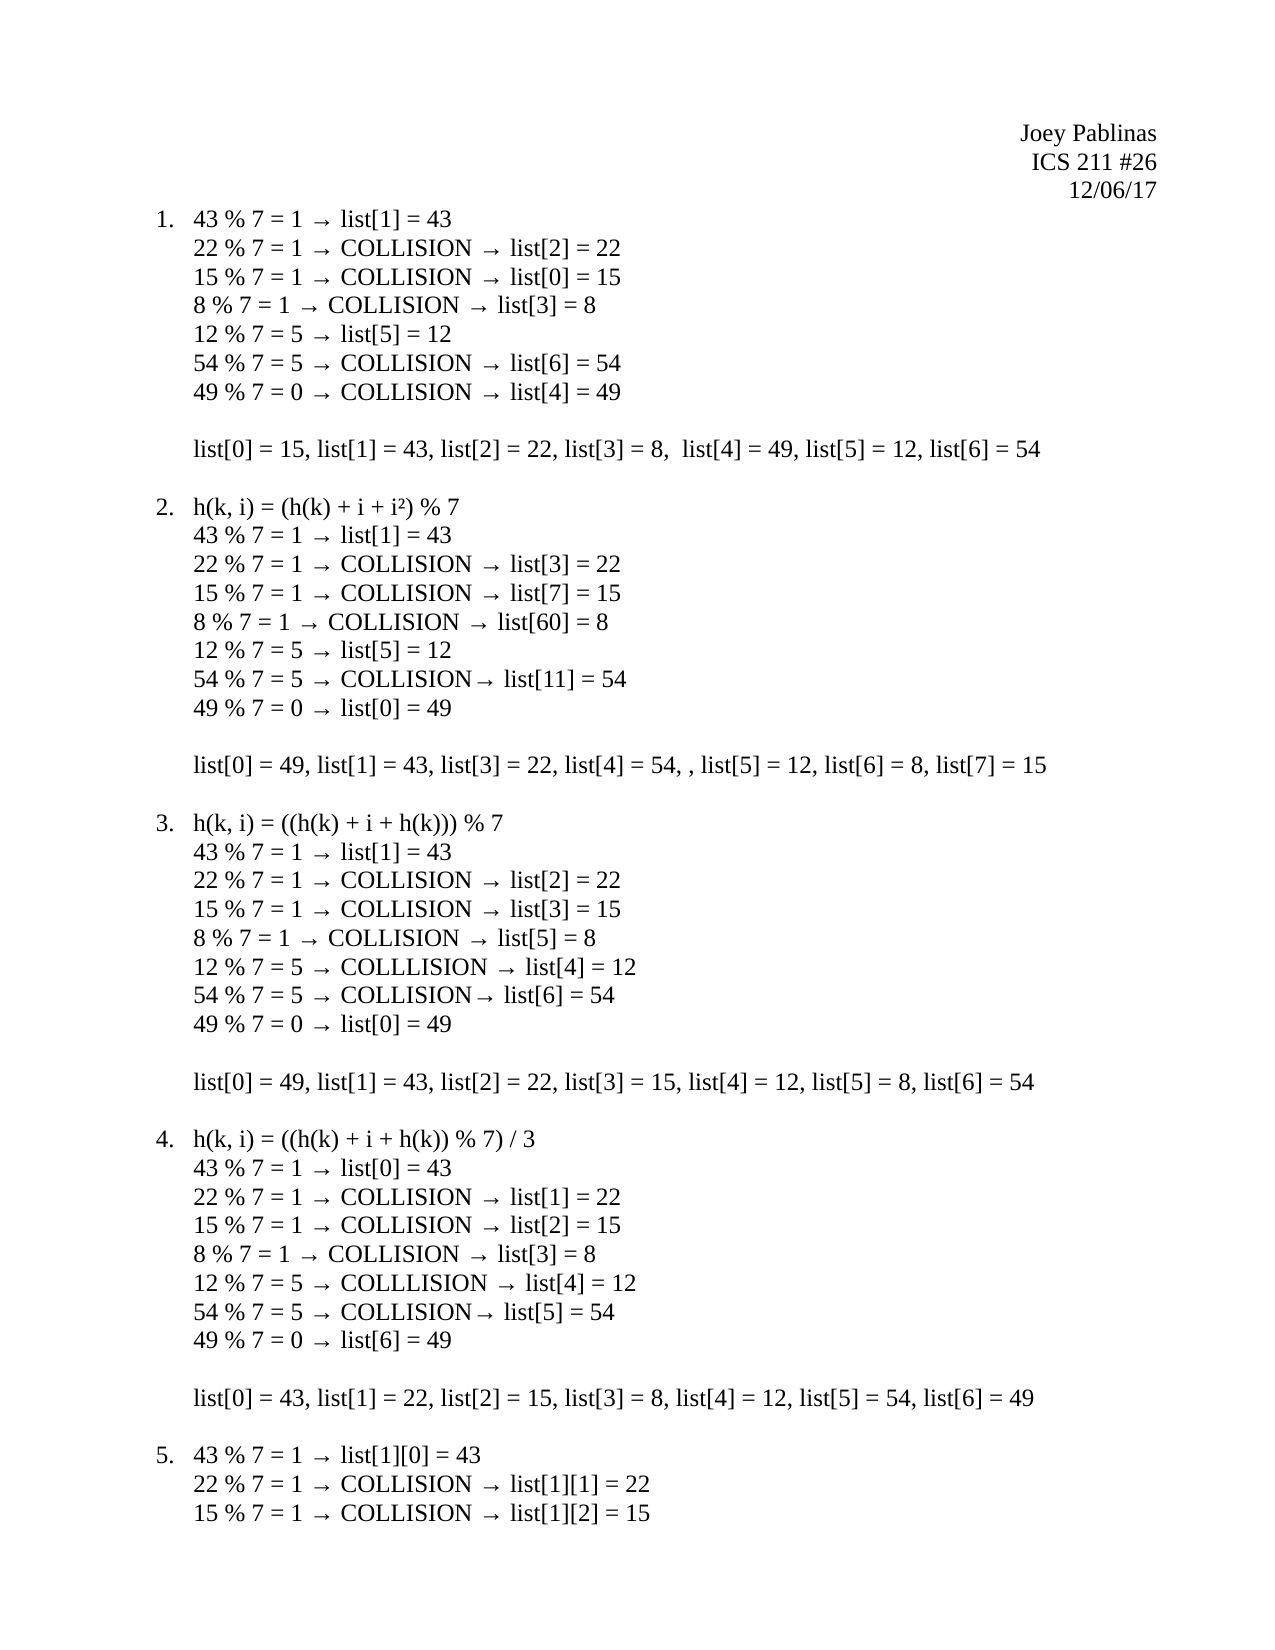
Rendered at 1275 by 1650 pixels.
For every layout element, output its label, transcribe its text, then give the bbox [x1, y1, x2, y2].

list 8 % 7 = 1 → COLLISION → list[5] = 8 [156, 923, 1157, 952]
list 22 % 7 = 1 → COLLISION → list[1][1] = 22 [156, 1469, 1157, 1498]
list 49 % 7 = 0 → list[0] = 49 [156, 693, 1157, 722]
list 15 % 7 = 1 → COLLISION → list[1][2] = 15 [156, 1498, 1157, 1527]
list 22 % 7 = 1 → COLLISION → list[2] = 22 [156, 866, 1157, 894]
list h(k, i) = (h(k) + i + i²) % 7 [156, 492, 1157, 521]
list 15 % 7 = 1 → COLLISION → list[3] = 15 [156, 894, 1157, 923]
list 15 % 7 = 1 → COLLISION → list[2] = 15 [156, 1211, 1157, 1239]
list 54 % 7 = 5 → COLLISION→ list[6] = 54 [156, 981, 1157, 1009]
list 54 % 7 = 5 → COLLISION → list[6] = 54 [156, 348, 1157, 377]
text Joey Pablinas [118, 118, 1157, 147]
list 54 % 7 = 5 → COLLISION→ list[5] = 54 [156, 1297, 1157, 1326]
list 22 % 7 = 1 → COLLISION → list[3] = 22 [156, 549, 1157, 578]
list list[0] = 49, list[1] = 43, list[2] = 22, list[3] = 15, list[4] = 12, list[5] = 8, list[6] = 54 [156, 1067, 1157, 1096]
list h(k, i) = ((h(k) + i + h(k)) % 7) / 3 [156, 1124, 1157, 1153]
list h(k, i) = ((h(k) + i + h(k))) % 7 [156, 808, 1157, 837]
list 22 % 7 = 1 → COLLISION → list[2] = 22 [156, 233, 1157, 262]
list 49 % 7 = 0 → list[0] = 49 [156, 1009, 1157, 1038]
list 12 % 7 = 5 → list[5] = 12 [156, 636, 1157, 664]
text ICS 211 #26 [118, 147, 1157, 176]
list 43 % 7 = 1 → list[1] = 43 [156, 837, 1157, 866]
text 12/06/17 [118, 176, 1157, 204]
list 8 % 7 = 1 → COLLISION → list[60] = 8 [156, 607, 1157, 636]
list 43 % 7 = 1 → list[1][0] = 43 [156, 1441, 1157, 1469]
list 12 % 7 = 5 → COLLLISION → list[4] = 12 [156, 1268, 1157, 1297]
list 8 % 7 = 1 → COLLISION → list[3] = 8 [156, 1239, 1157, 1268]
list 49 % 7 = 0 → list[6] = 49 [156, 1326, 1157, 1354]
list 43 % 7 = 1 → list[1] = 43 [156, 521, 1157, 549]
list 43 % 7 = 1 → list[1] = 43 [156, 204, 1157, 233]
list 8 % 7 = 1 → COLLISION → list[3] = 8 [156, 291, 1157, 319]
list 15 % 7 = 1 → COLLISION → list[7] = 15 [156, 578, 1157, 607]
list 49 % 7 = 0 → COLLISION → list[4] = 49 [156, 377, 1157, 406]
list list[0] = 49, list[1] = 43, list[3] = 22, list[4] = 54, , list[5] = 12, list[6] = 8, list[7] = 15 [156, 751, 1157, 779]
list 15 % 7 = 1 → COLLISION → list[0] = 15 [156, 262, 1157, 291]
list 22 % 7 = 1 → COLLISION → list[1] = 22 [156, 1182, 1157, 1211]
list list[0] = 15, list[1] = 43, list[2] = 22, list[3] = 8, list[4] = 49, list[5] = 12, list[6] = 54 [156, 434, 1157, 463]
list 43 % 7 = 1 → list[0] = 43 [156, 1153, 1157, 1182]
list list[0] = 43, list[1] = 22, list[2] = 15, list[3] = 8, list[4] = 12, list[5] = 54, list[6] = 49 [156, 1383, 1157, 1412]
list 54 % 7 = 5 → COLLISION→ list[11] = 54 [156, 664, 1157, 693]
list 12 % 7 = 5 → COLLLISION → list[4] = 12 [156, 952, 1157, 981]
list 12 % 7 = 5 → list[5] = 12 [156, 319, 1157, 348]
